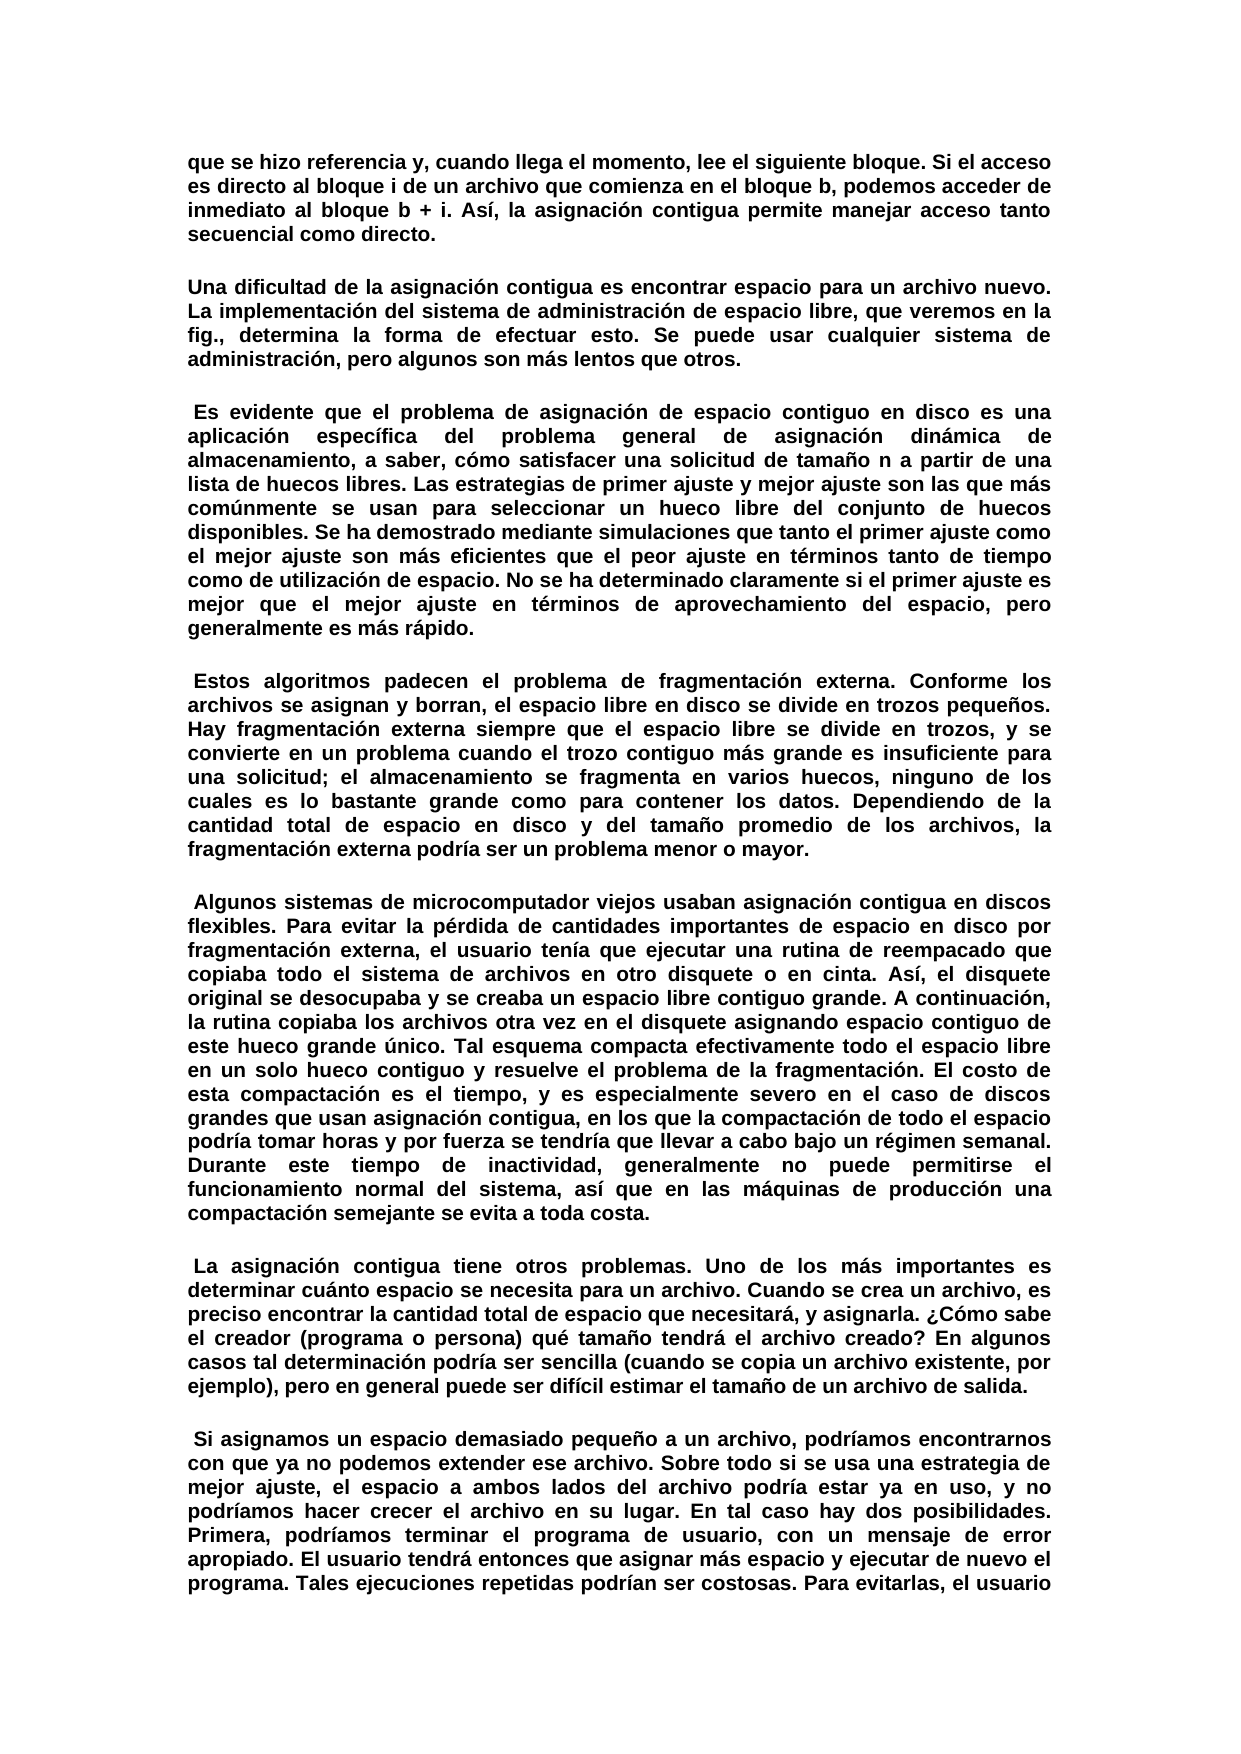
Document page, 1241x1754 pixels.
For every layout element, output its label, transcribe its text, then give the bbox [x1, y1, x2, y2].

text La asignación contigua tiene otros problemas. Uno de los más importantes es determinar cuánto espacio se necesita para un archivo. Cuando se crea un archivo, es preciso encontrar la cantidad total de espacio que necesitará, y asignarla. ¿Cómo sabe el creador (programa o persona) qué tamaño tendrá el archivo creado? En algunos casos tal determinación podría ser sencilla (cuando se copia un archivo existente, por ejemplo), pero en general puede ser difícil estimar el tamaño de un archivo de salida. [187, 1254, 1053, 1398]
text que se hizo referencia y, cuando llega el momento, lee el siguiente bloque. Si el acceso es directo al bloque i de un archivo que comienza en el bloque b, podemos acceder de inmediato al bloque b + i. Así, la asignación contigua permite manejar acceso tanto secuencial como directo. [187, 150, 1053, 246]
text Algunos sistemas de microcomputador viejos usaban asignación contigua en discos flexibles. Para evitar la pérdida de cantidades importantes de espacio en disco por fragmentación externa, el usuario tenía que ejecutar una rutina de reempacado que copiaba todo el sistema de archivos en otro disquete o en cinta. Así, el disquete original se desocupaba y se creaba un espacio libre contiguo grande. A continuación, la rutina copiaba los archivos otra vez en el disquete asignando espacio contiguo de este hueco grande único. Tal esquema compacta efectivamente todo el espacio libre en un solo hueco contiguo y resuelve el problema de la fragmentación. El costo de esta compactación es el tiempo, y es especialmente severo en el caso de discos grandes que usan asignación contigua, en los que la compactación de todo el espacio podría tomar horas y por fuerza se tendría que llevar a cabo bajo un régimen semanal. Durante este tiempo de inactividad, generalmente no puede permitirse el funcionamiento normal del sistema, así que en las máquinas de producción una compactación semejante se evita a toda costa. [187, 890, 1053, 1225]
text Es evidente que el problema de asignación de espacio contiguo en disco es una aplicación específica del problema general de asignación dinámica de almacenamiento, a saber, cómo satisfacer una solicitud de tamaño n a partir de una lista de huecos libres. Las estrategias de primer ajuste y mejor ajuste son las que más comúnmente se usan para seleccionar un hueco libre del conjunto de huecos disponibles. Se ha demostrado mediante simulaciones que tanto el primer ajuste como el mejor ajuste son más eficientes que el peor ajuste en términos tanto de tiempo como de utilización de espacio. No se ha determinado claramente si el primer ajuste es mejor que el mejor ajuste en términos de aprovechamiento del espacio, pero generalmente es más rápido. [187, 400, 1053, 639]
text Si asignamos un espacio demasiado pequeño a un archivo, podríamos encontrarnos con que ya no podemos extender ese archivo. Sobre todo si se usa una estrategia de mejor ajuste, el espacio a ambos lados del archivo podría estar ya en uso, y no podríamos hacer crecer el archivo en su lugar. En tal caso hay dos posibilidades. Primera, podríamos terminar el programa de usuario, con un mensaje de error apropiado. El usuario tendrá entonces que asignar más espacio y ejecutar de nuevo el programa. Tales ejecuciones repetidas podrían ser costosas. Para evitarlas, el usuario [187, 1427, 1053, 1595]
text Estos algoritmos padecen el problema de fragmentación externa. Conforme los archivos se asignan y borran, el espacio libre en disco se divide en trozos pequeños. Hay fragmentación externa siempre que el espacio libre se divide en trozos, y se convierte en un problema cuando el trozo contiguo más grande es insuficiente para una solicitud; el almacenamiento se fragmenta en varios huecos, ninguno de los cuales es lo bastante grande como para contener los datos. Dependiendo de la cantidad total de espacio en disco y del tamaño promedio de los archivos, la fragmentación externa podría ser un problema menor o mayor. [187, 669, 1053, 861]
text Una dificultad de la asignación contigua es encontrar espacio para un archivo nuevo. La implementación del sistema de administración de espacio libre, que veremos en la fig., determina la forma de efectuar esto. Se puede usar cualquier sistema de administración, pero algunos son más lentos que otros. [187, 275, 1053, 371]
